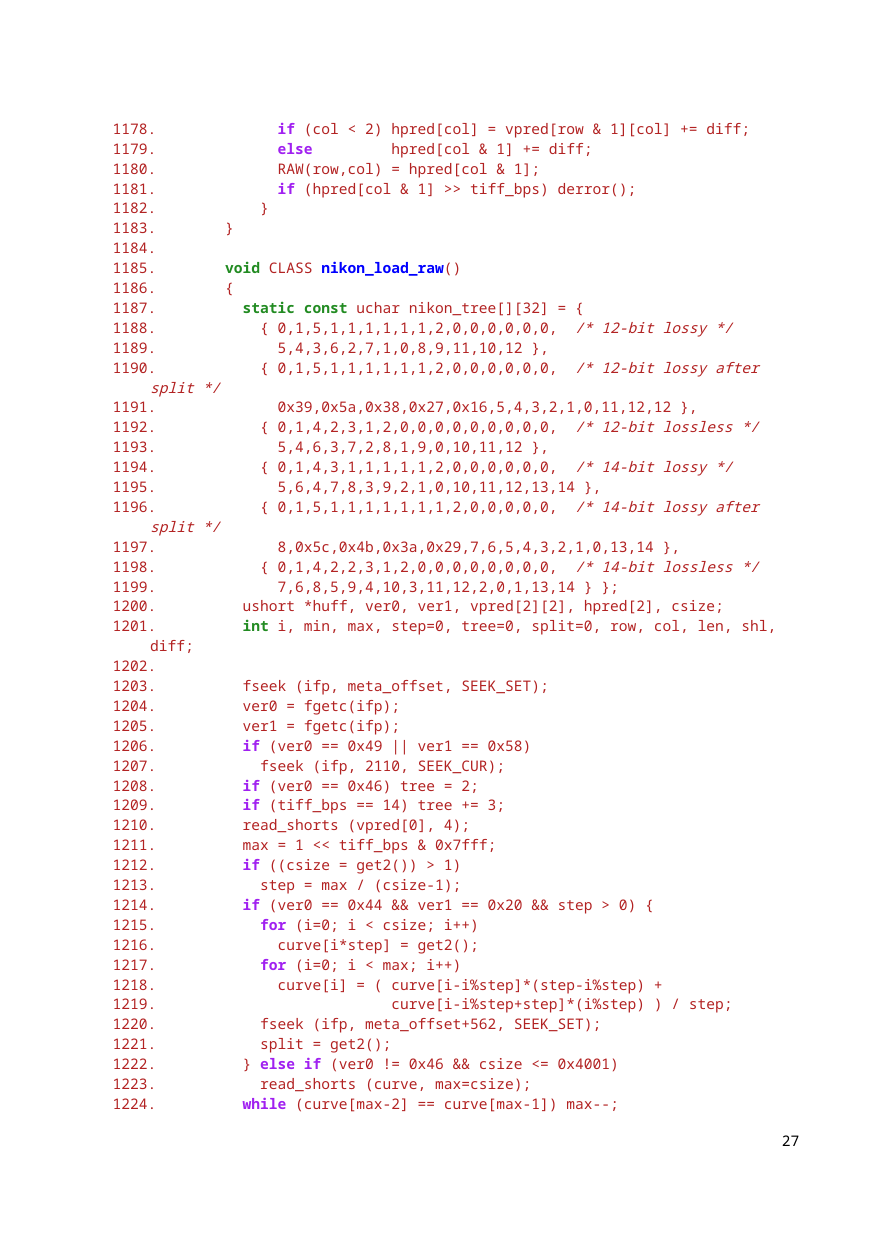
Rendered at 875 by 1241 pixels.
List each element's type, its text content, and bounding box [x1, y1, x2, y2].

list 5,4,3,6,2,7,1,0,8,9,11,10,12 }, [112, 338, 799, 357]
list void CLASS nikon_load_raw() [112, 258, 799, 278]
list step = max / (csize-1); [112, 875, 799, 895]
list { 0,1,4,2,3,1,2,0,0,0,0,0,0,0,0,0, /* 12-bit lossless */ [112, 417, 799, 437]
list read_shorts (vpred[0], 4); [112, 815, 799, 835]
list } [112, 218, 799, 238]
list { 0,1,5,1,1,1,1,1,1,2,0,0,0,0,0,0, /* 12-bit lossy */ [112, 318, 799, 338]
list else hpred[col & 1] += diff; [112, 139, 799, 158]
list if (ver0 == 0x44 && ver1 == 0x20 && step > 0) { [112, 895, 799, 914]
list read_shorts (curve, max=csize); [112, 1074, 799, 1094]
list { 0,1,5,1,1,1,1,1,1,1,2,0,0,0,0,0, /* 14-bit lossy after split */ [112, 497, 799, 537]
list 5,6,4,7,8,3,9,2,1,0,10,11,12,13,14 }, [112, 477, 799, 497]
list 0x39,0x5a,0x38,0x27,0x16,5,4,3,2,1,0,11,12,12 }, [112, 397, 799, 417]
list } else if (ver0 != 0x46 && csize <= 0x4001) [112, 1054, 799, 1074]
list max = 1 << tiff_bps & 0x7fff; [112, 835, 799, 855]
list ver0 = fgetc(ifp); [112, 696, 799, 716]
list { 0,1,5,1,1,1,1,1,1,2,0,0,0,0,0,0, /* 12-bit lossy after split */ [112, 357, 799, 397]
list { [112, 278, 799, 298]
list ushort *huff, ver0, ver1, vpred[2][2], hpred[2], csize; [112, 596, 799, 616]
list for (i=0; i < max; i++) [112, 954, 799, 974]
list curve[i] = ( curve[i-i%step]*(step-i%step) + [112, 974, 799, 994]
list fseek (ifp, 2110, SEEK_CUR); [112, 755, 799, 775]
list curve[i*step] = get2(); [112, 934, 799, 954]
list for (i=0; i < csize; i++) [112, 914, 799, 934]
list } [112, 198, 799, 218]
list if (ver0 == 0x46) tree = 2; [112, 775, 799, 795]
list 7,6,8,5,9,4,10,3,11,12,2,0,1,13,14 } }; [112, 576, 799, 596]
list static const uchar nikon_tree[][32] = { [112, 298, 799, 318]
list int i, min, max, step=0, tree=0, split=0, row, col, len, shl, diff; [112, 616, 799, 656]
list RAW(row,col) = hpred[col & 1]; [112, 158, 799, 178]
list 5,4,6,3,7,2,8,1,9,0,10,11,12 }, [112, 437, 799, 457]
list split = get2(); [112, 1034, 799, 1054]
list ver1 = fgetc(ifp); [112, 716, 799, 736]
list while (curve[max-2] == curve[max-1]) max--; [112, 1094, 799, 1113]
list if ((csize = get2()) > 1) [112, 855, 799, 875]
list curve[i-i%step+step]*(i%step) ) / step; [112, 994, 799, 1014]
list fseek (ifp, meta_offset, SEEK_SET); [112, 676, 799, 696]
list if (col < 2) hpred[col] = vpred[row & 1][col] += diff; [112, 119, 799, 139]
list { 0,1,4,2,2,3,1,2,0,0,0,0,0,0,0,0, /* 14-bit lossless */ [112, 556, 799, 576]
list if (ver0 == 0x49 || ver1 == 0x58) [112, 736, 799, 755]
list fseek (ifp, meta_offset+562, SEEK_SET); [112, 1014, 799, 1034]
list if (tiff_bps == 14) tree += 3; [112, 795, 799, 815]
list if (hpred[col & 1] >> tiff_bps) derror(); [112, 178, 799, 198]
list { 0,1,4,3,1,1,1,1,1,2,0,0,0,0,0,0, /* 14-bit lossy */ [112, 457, 799, 477]
list 8,0x5c,0x4b,0x3a,0x29,7,6,5,4,3,2,1,0,13,14 }, [112, 537, 799, 556]
